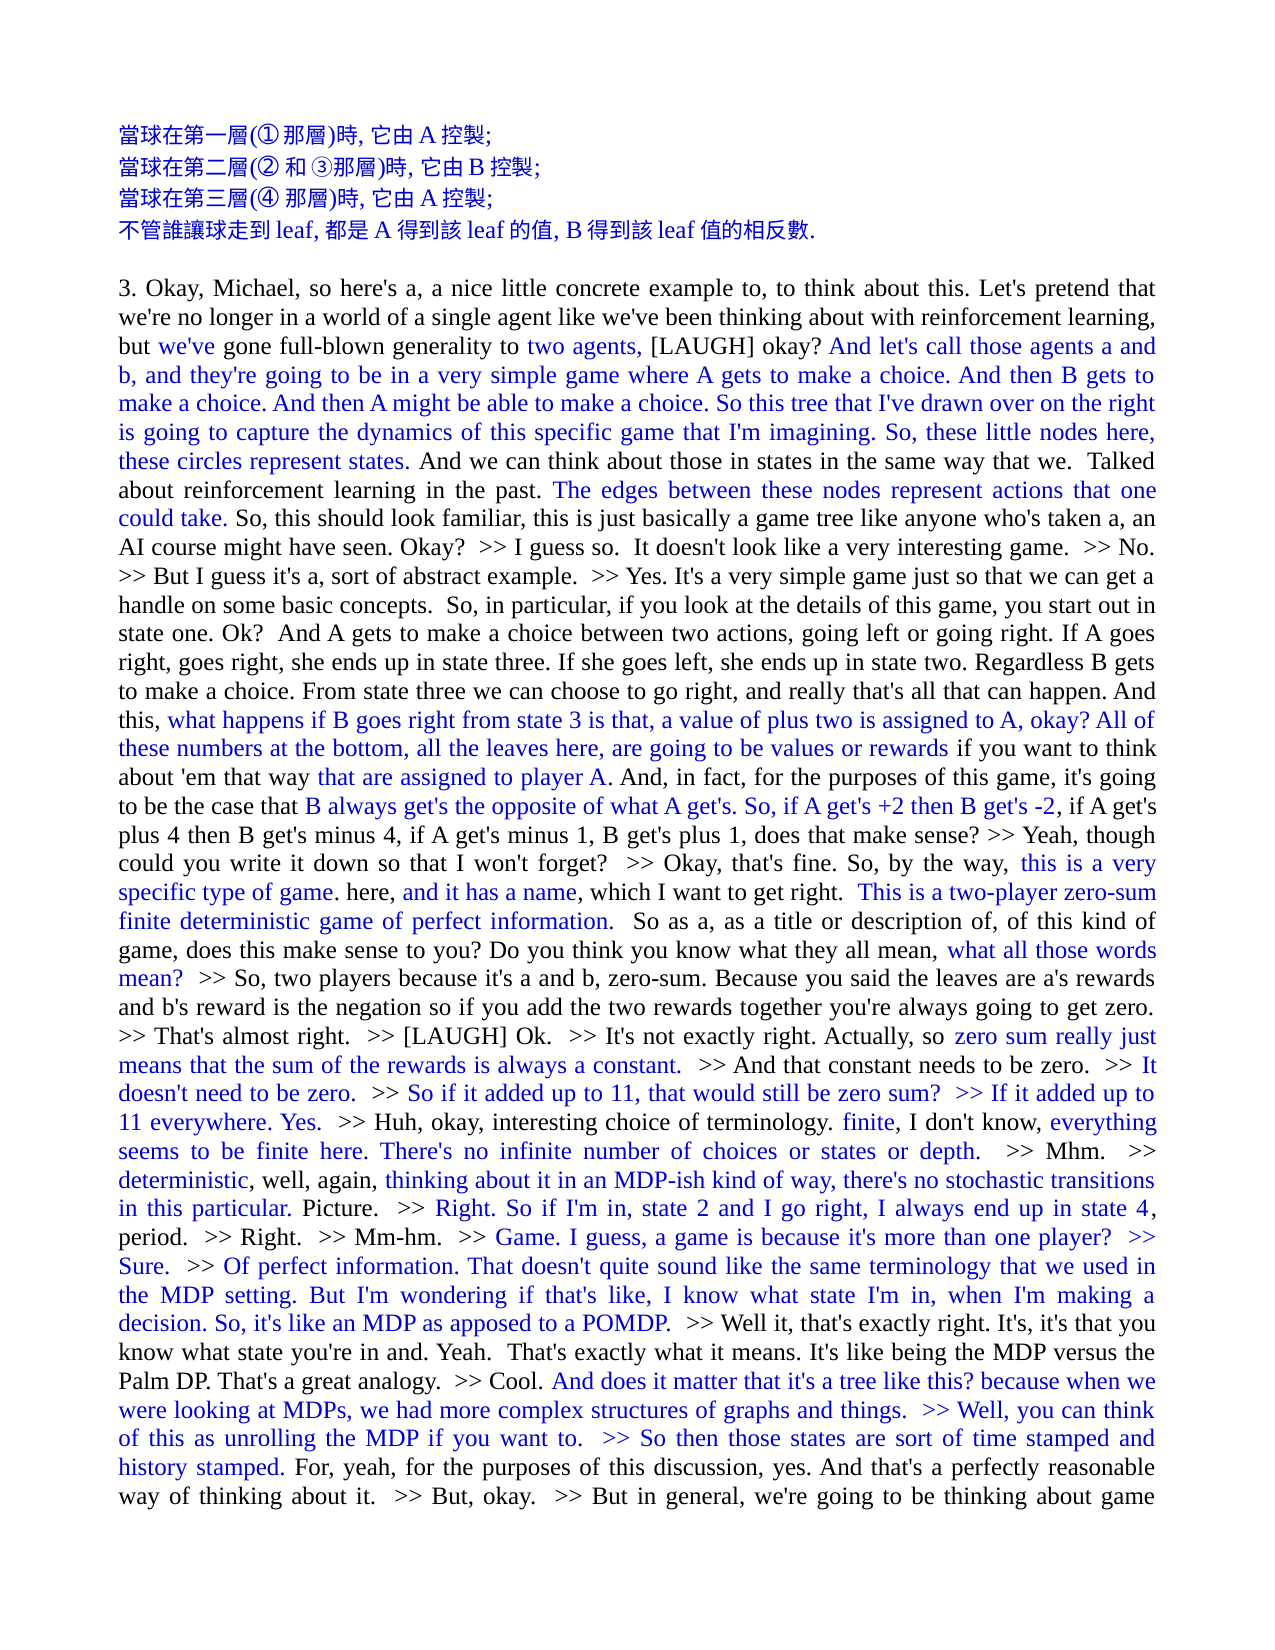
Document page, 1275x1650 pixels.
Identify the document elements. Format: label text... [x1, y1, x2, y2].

text 當球在第一層(➀那層)時, 它由A控製; [118, 118, 1157, 150]
text 3. Okay, Michael, so here's a, a nice little concrete example to, to think about this. Let's pretend that we're no longer in a world of a single agent like we've been thinking about with reinforcement learning, but we've gone full-blown generality to two agents, [LAUGH] okay? And let's call those agents a and b, and they're going to be in a very simple game where A gets to make a choice. And then B gets to make a choice. And then A might be able to make a choice. So this tree that I've drawn over on the right is going to capture the dynamics of this specific game that I'm imagining. So, these little nodes here, these circles represent states. And we can think about those in states in the same way that we. Talked about reinforcement learning in the past. The edges between these nodes represent actions that one could take. So, this should look familiar, this is just basically a game tree like anyone who's taken a, an AI course might have seen. Okay? >> I guess so. It doesn't look like a very interesting game. >> No. >> But I guess it's a, sort of abstract example. >> Yes. It's a very simple game just so that we can get a handle on some basic concepts. So, in particular, if you look at the details of this game, you start out in state one. Ok? And A gets to make a choice between two actions, going left or going right. If A goes right, goes right, she ends up in state three. If she goes left, she ends up in state two. Regardless B gets to make a choice. From state three we can choose to go right, and really that's all that can happen. And this, what happens if B goes right from state 3 is that, a value of plus two is assigned to A, okay? All of these numbers at the bottom, all the leaves here, are going to be values or rewards if you want to think about 'em that way that are assigned to player A. And, in fact, for the purposes of this game, it's going to be the case that B always get's the opposite of what A get's. So, if A get's +2 then B get's -2, if A get's plus 4 then B get's minus 4, if A get's minus 1, B get's plus 1, does that make sense? >> Yeah, though could you write it down so that I won't forget? >> Okay, that's fine. So, by the way, this is a very specific type of game. here, and it has a name, which I want to get right. This is a two-player zero-sum finite deterministic game of perfect information. So as a, as a title or description of, of this kind of game, does this make sense to you? Do you think you know what they all mean, what all those words mean? >> So, two players because it's a and b, zero-sum. Because you said the leaves are a's rewards and b's reward is the negation so if you add the two rewards together you're always going to get zero. >> That's almost right. >> [LAUGH] Ok. >> It's not exactly right. Actually, so zero sum really just means that the sum of the rewards is always a constant. >> And that constant needs to be zero. >> It doesn't need to be zero. >> So if it added up to 11, that would still be zero sum? >> If it added up to 11 everywhere. Yes. >> Huh, okay, interesting choice of terminology. finite, I don't know, everything seems to be finite here. There's no infinite number of choices or states or depth. >> Mhm. >> deterministic, well, again, thinking about it in an MDP-ish kind of way, there's no stochastic transitions in this particular. Picture. >> Right. So if I'm in, state 2 and I go right, I always end up in state 4, period. >> Right. >> Mm-hm. >> Game. I guess, a game is because it's more than one player? >> Sure. >> Of perfect information. That doesn't quite sound like the same terminology that we used in the MDP setting. But I'm wondering if that's like, I know what state I'm in, when I'm making a decision. So, it's like an MDP as apposed to a POMDP. >> Well it, that's exactly right. It's, it's that you know what state you're in and. Yeah. That's exactly what it means. It's like being the MDP versus the Palm DP. That's a great analogy. >> Cool. And does it matter that it's a tree like this? because when we were looking at MDPs, we had more complex structures of graphs and things. >> Well, you can think of this as unrolling the MDP if you want to. >> So then those states are sort of time stamped and history stamped. For, yeah, for the purposes of this discussion, yes. And that's a perfectly reasonable way of thinking about it. >> But, okay. >> But in general, we're going to be thinking about game [118, 273, 1157, 1510]
text 不管誰讓球走到leaf, 都是A得到該leaf的值, B得到該leaf值的相反數. [118, 213, 1157, 245]
text 當球在第三層(➃ 那層)時, 它由A控製; [118, 181, 1157, 213]
text 當球在第二層(➁ 和 ➂那層)時, 它由B控製; [118, 150, 1157, 181]
